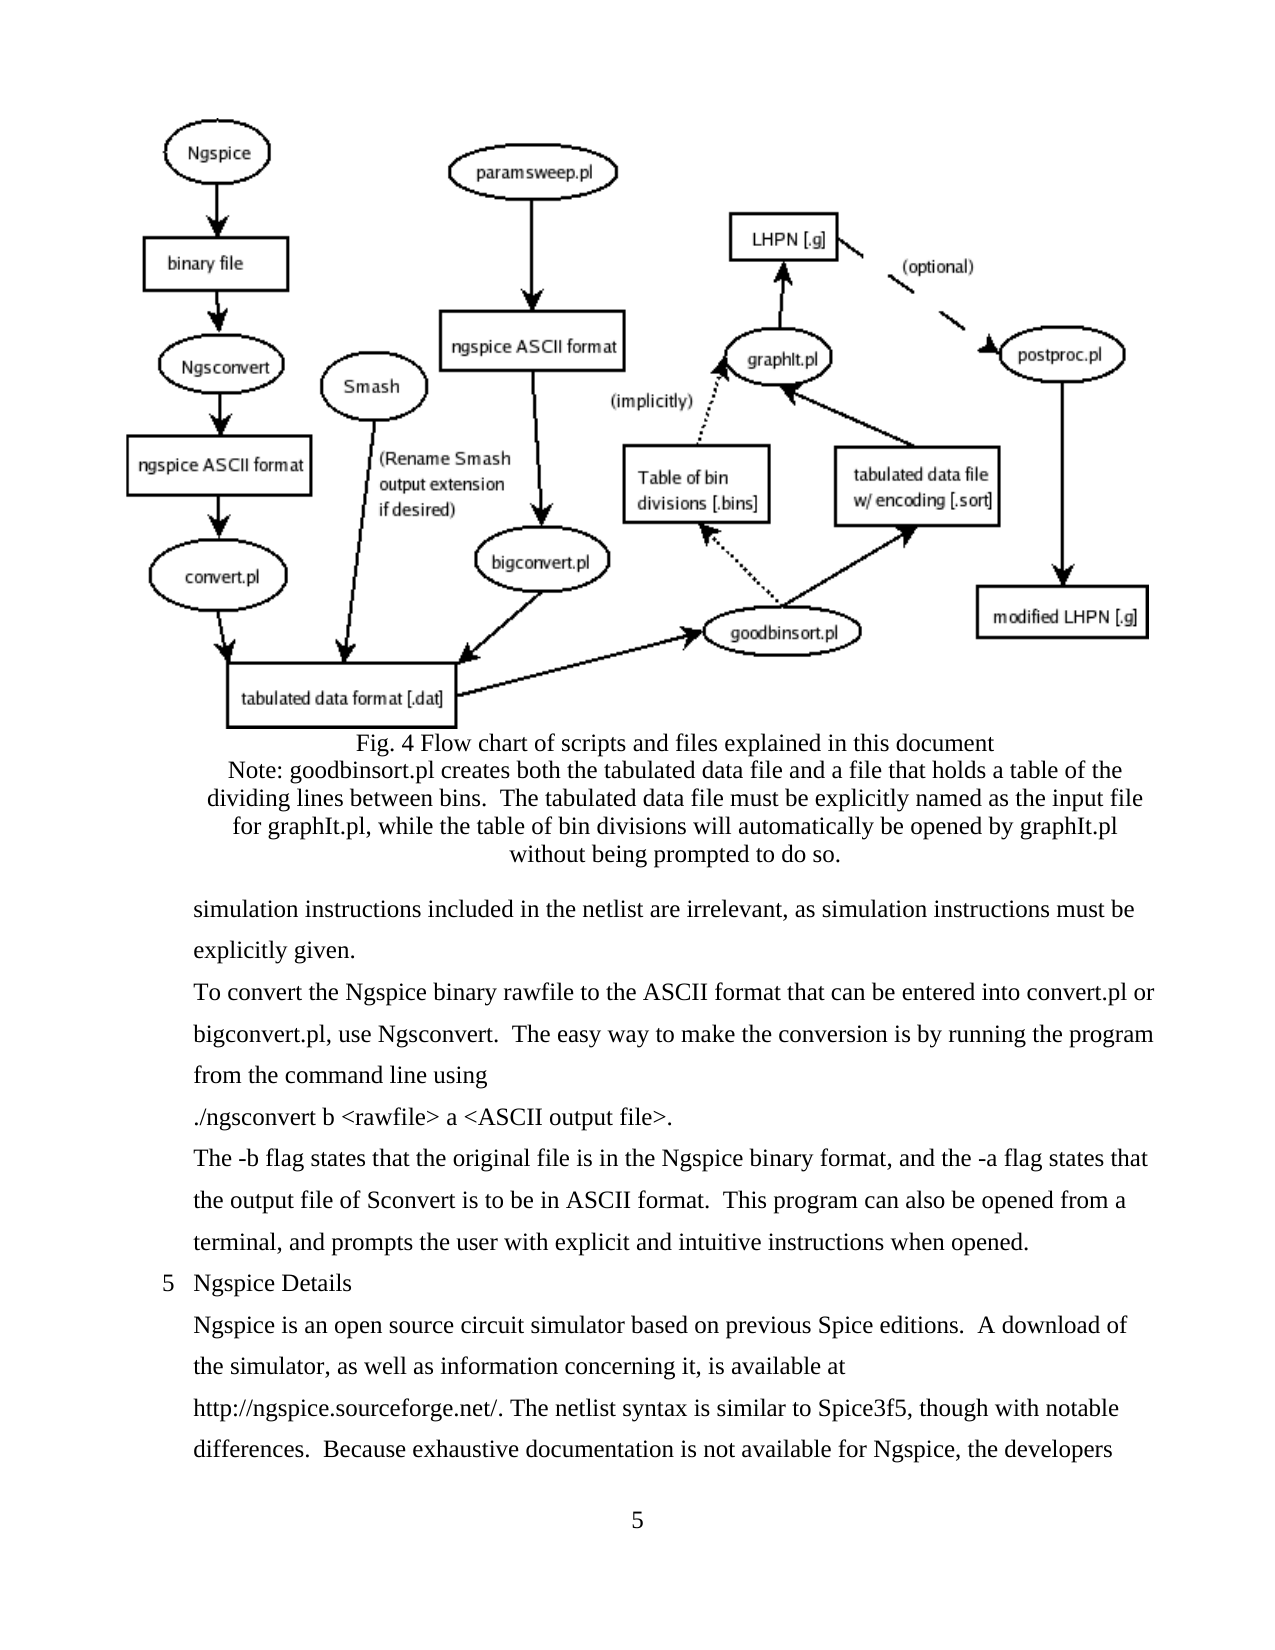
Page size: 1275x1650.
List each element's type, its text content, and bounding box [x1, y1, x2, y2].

list Ngspice Details [156, 1269, 1157, 1297]
picture [126, 118, 1149, 729]
list Note: goodbinsort.pl creates both the tabulated data file and a file that holds a table of the dividing lines between bins. The tabulated data file must be explicitly named as the input file for graphIt.pl, while the table of bin divisions will automatically be opened by graphIt.pl without being prompted to do so. [156, 757, 1157, 895]
list ./ngsconvert b <rawfile> a <ASCII output file>. [156, 1103, 1157, 1131]
list The -b flag states that the original file is in the Ngspice binary format, and the -a flag states that the output file of Sconvert is to be in ASCII format. This program can also be opened from a terminal, and prompts the user with explicit and intuitive instructions when opened. [156, 1144, 1157, 1255]
list To convert the Ngspice binary rawfile to the ASCII format that can be entered into convert.pl or bigconvert.pl, use Ngsconvert. The easy way to make the conversion is by running the program from the command line using [156, 978, 1157, 1089]
list simulation instructions included in the netlist are irrelevant, as simulation instructions must be explicitly given. [156, 895, 1157, 964]
list Fig. 4 Flow chart of scripts and files explained in this document [156, 118, 1157, 757]
list Ngspice is an open source circuit simulator based on previous Spice editions. A download of the simulator, as well as information concerning it, is available at http://ngspice.sourceforge.net/. The netlist syntax is similar to Spice3f5, though with notable differences. Because exhaustive documentation is not available for Ngspice, the developers [156, 1311, 1157, 1463]
